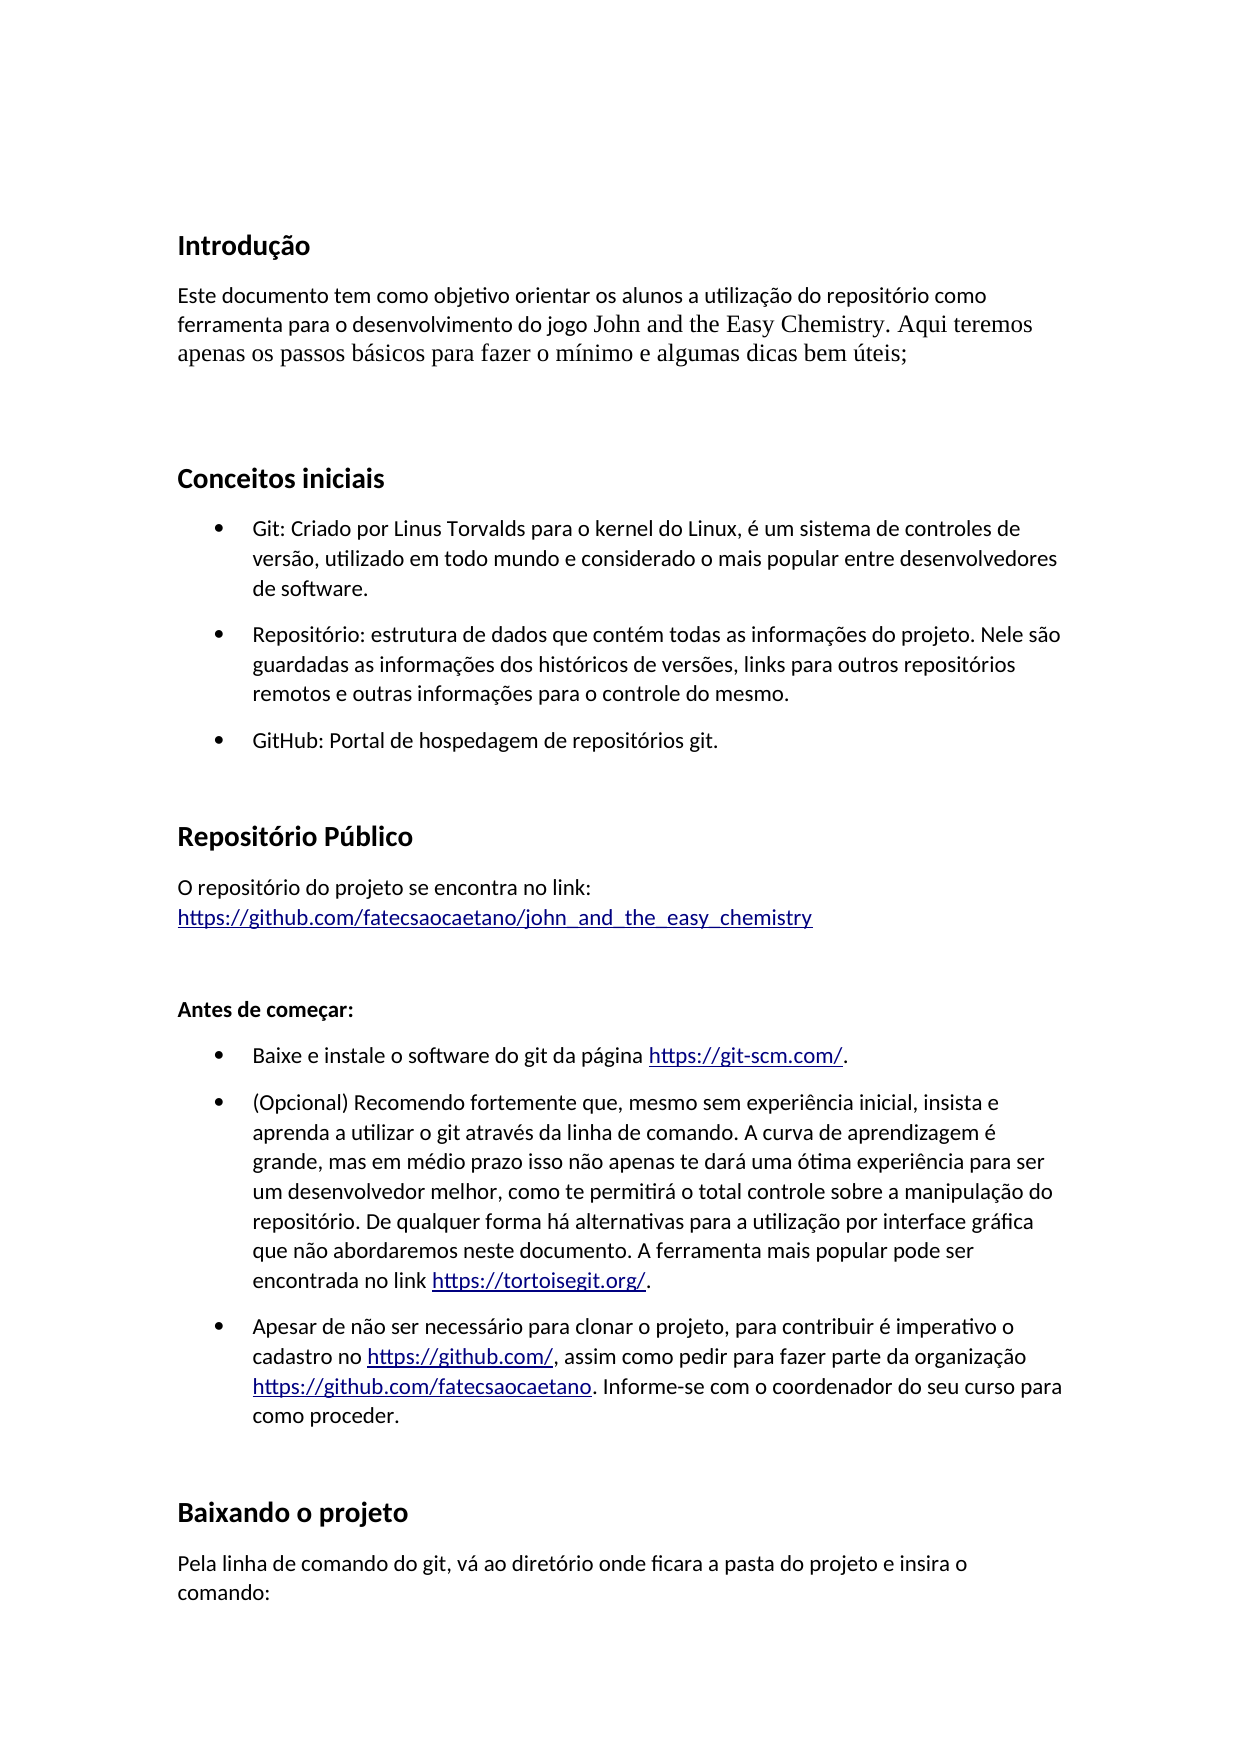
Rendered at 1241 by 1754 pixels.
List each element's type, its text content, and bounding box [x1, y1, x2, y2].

text Antes de começar: [177, 995, 1063, 1023]
text Baixando o projeto [177, 1494, 1063, 1530]
text Este documento tem como objetivo orientar os alunos a utilização do repositório como ferramenta para o desenvolvimento do jogo John and the Easy Chemistry. Aqui teremos apenas os passos básicos para fazer o mínimo e algumas dicas bem úteis; [177, 281, 1063, 367]
list Repositório: estrutura de dados que contém todas as informações do projeto. Nele são guardadas as informações dos históricos de versões, links para outros repositórios remotos e outras informações para o controle do mesmo. [215, 620, 1063, 707]
text Pela linha de comando do git, vá ao diretório onde ficara a pasta do projeto e insira o comando: [177, 1549, 1063, 1606]
text Conceitos iniciais [177, 460, 1063, 496]
text Introdução [177, 227, 1063, 263]
list Git: Criado por Linus Torvalds para o kernel do Linux, é um sistema de controles de versão, utilizado em todo mundo e considerado o mais popular entre desenvolvedores de software. [215, 514, 1063, 602]
list Apesar de não ser necessário para clonar o projeto, para contribuir é imperativo o cadastro no https://github.com/, assim como pedir para fazer parte da organização https://github.com/fatecsaocaetano. Informe-se com o coordenador do seu curso para como proceder. [215, 1312, 1063, 1429]
list (Opcional) Recomendo fortemente que, mesmo sem experiência inicial, insista e aprenda a utilizar o git através da linha de comando. A curva de aprendizagem é grande, mas em médio prazo isso não apenas te dará uma ótima experiência para ser um desenvolvedor melhor, como te permitirá o total controle sobre a manipulação do repositório. De qualquer forma há alternativas para a utilização por interface gráfica que não abordaremos neste documento. A ferramenta mais popular pode ser encontrada no link https://tortoisegit.org/. [215, 1088, 1063, 1294]
list Baixe e instale o software do git da página https://git-scm.com/. [215, 1042, 1063, 1070]
text Repositório Público [177, 818, 1063, 854]
list GitHub: Portal de hospedagem de repositórios git. [215, 726, 1063, 754]
text O repositório do projeto se encontra no link: https://github.com/fatecsaocaetano/john_and_the_easy_chemistry [177, 873, 1063, 931]
